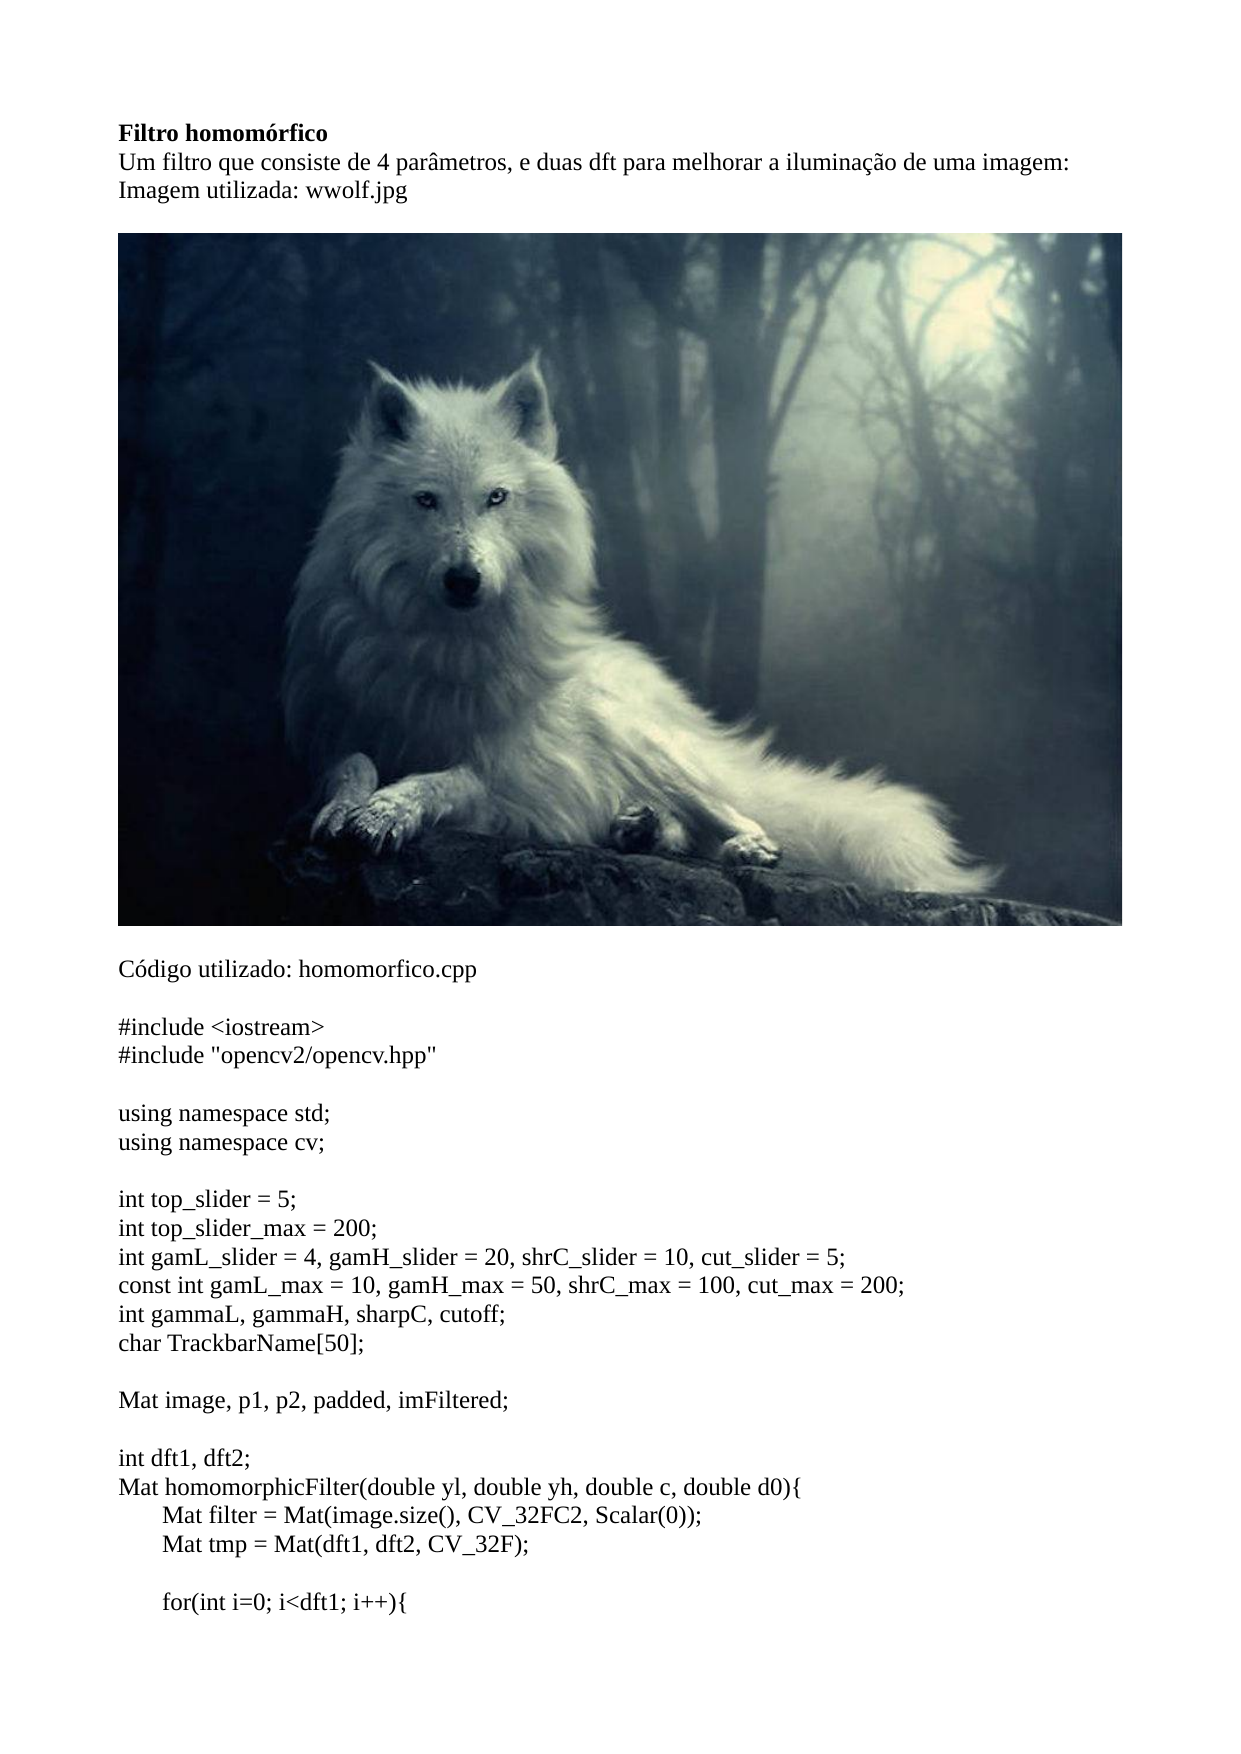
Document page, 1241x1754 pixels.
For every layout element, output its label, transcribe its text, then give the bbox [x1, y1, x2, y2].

text #include <iostream> [118, 1012, 1122, 1040]
text using namespace std; [118, 1098, 1122, 1127]
text Filtro homomórfico [118, 118, 1122, 147]
text #include "opencv2/opencv.hpp" [118, 1040, 1122, 1069]
text Um filtro que consiste de 4 parâmetros, e duas dft para melhorar a iluminação de uma imagem: [118, 147, 1122, 176]
text for(int i=0; i<dft1; i++){ [118, 1587, 1122, 1615]
text Imagem utilizada: wwolf.jpg [118, 176, 1122, 204]
text int gammaL, gammaH, sharpC, cutoff; [118, 1299, 1122, 1328]
text Mat tmp = Mat(dft1, dft2, CV_32F); [118, 1529, 1122, 1558]
text Mat image, p1, p2, padded, imFiltered; [118, 1385, 1122, 1414]
text char TrackbarName[50]; [118, 1328, 1122, 1357]
text int top_slider_max = 200; [118, 1213, 1122, 1242]
text Mat homomorphicFilter(double yl, double yh, double c, double d0){ [118, 1472, 1122, 1500]
text Mat filter = Mat(image.size(), CV_32FC2, Scalar(0)); [118, 1500, 1122, 1529]
text int gamL_slider = 4, gamH_slider = 20, shrC_slider = 10, cut_slider = 5; [118, 1242, 1122, 1270]
text const int gamL_max = 10, gamH_max = 50, shrC_max = 100, cut_max = 200; [118, 1270, 1122, 1299]
text int dft1, dft2; [118, 1443, 1122, 1472]
text Código utilizado: homomorfico.cpp [118, 954, 1122, 983]
picture [118, 233, 1123, 926]
text int top_slider = 5; [118, 1184, 1122, 1213]
text using namespace cv; [118, 1127, 1122, 1155]
